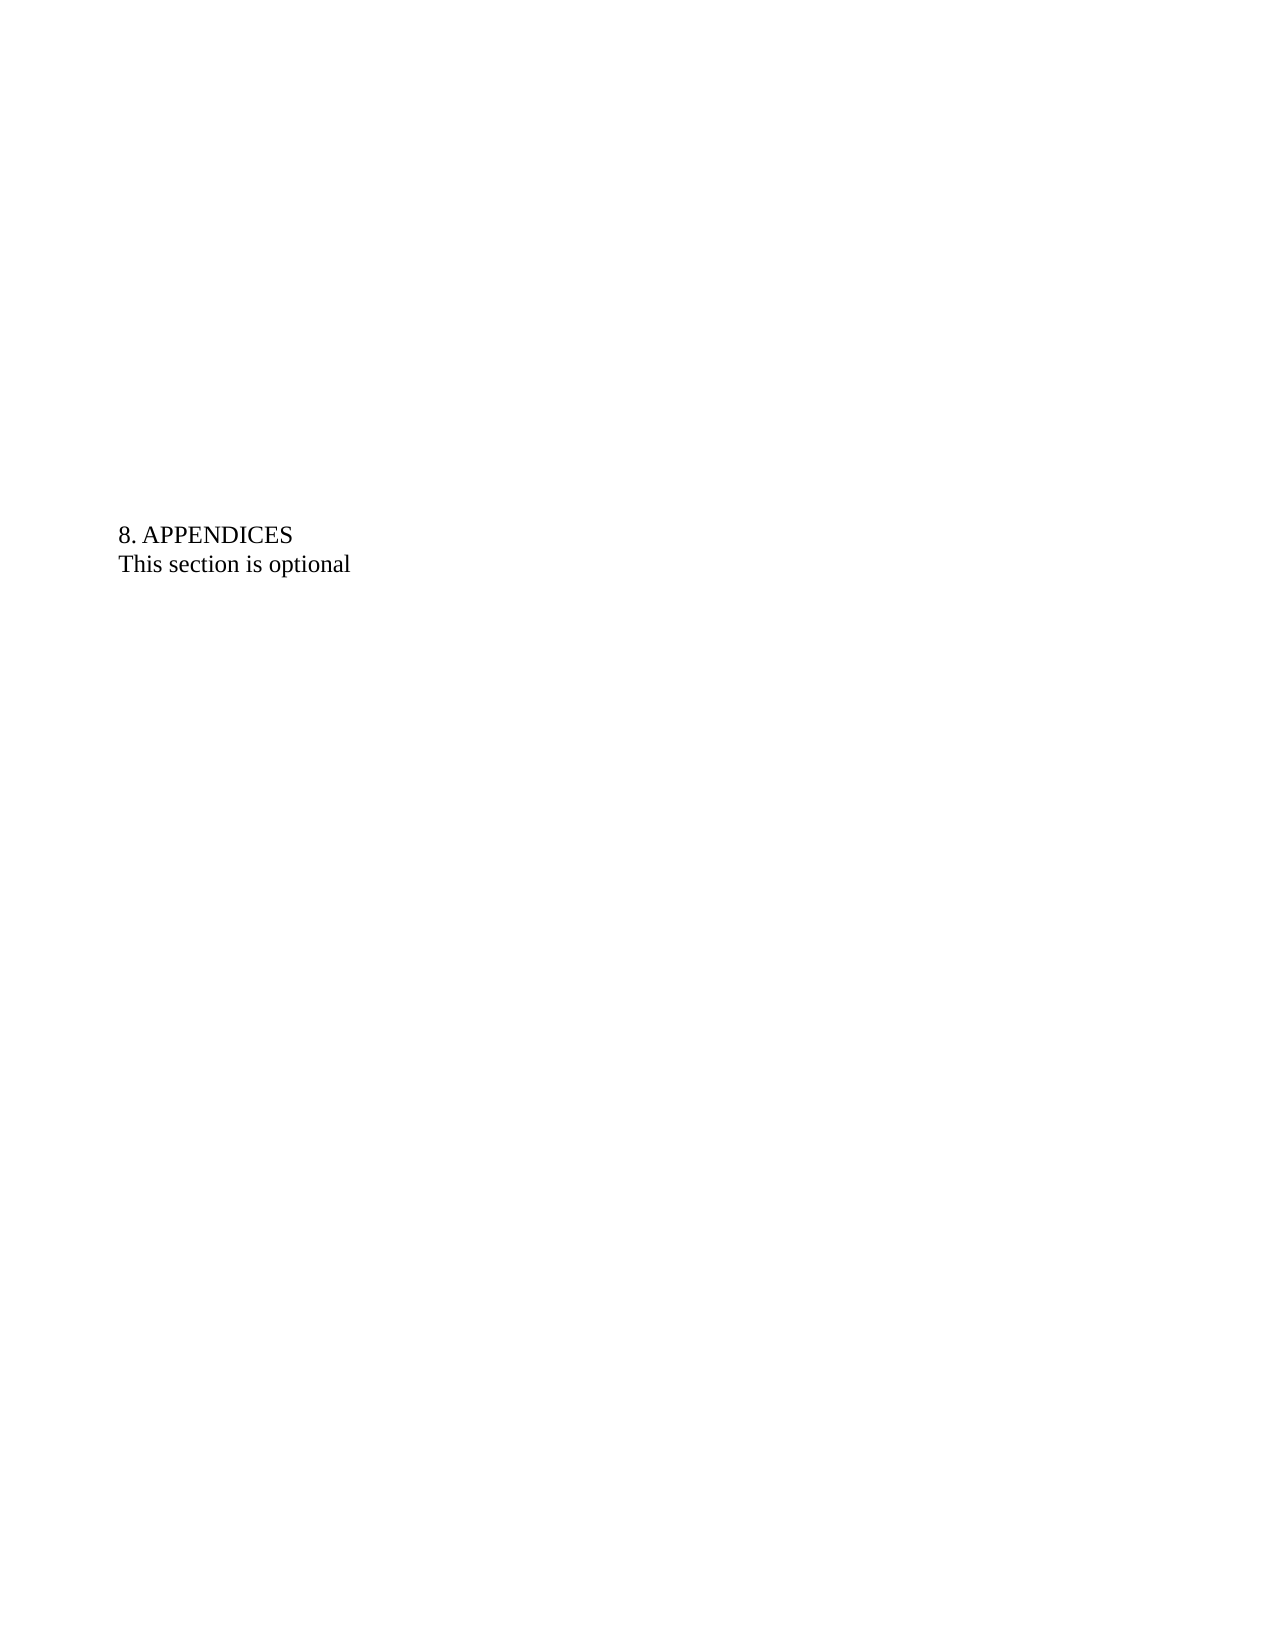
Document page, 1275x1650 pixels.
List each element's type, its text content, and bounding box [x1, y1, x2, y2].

text This section is optional [118, 549, 1157, 578]
text 8. APPENDICES [118, 521, 1157, 549]
